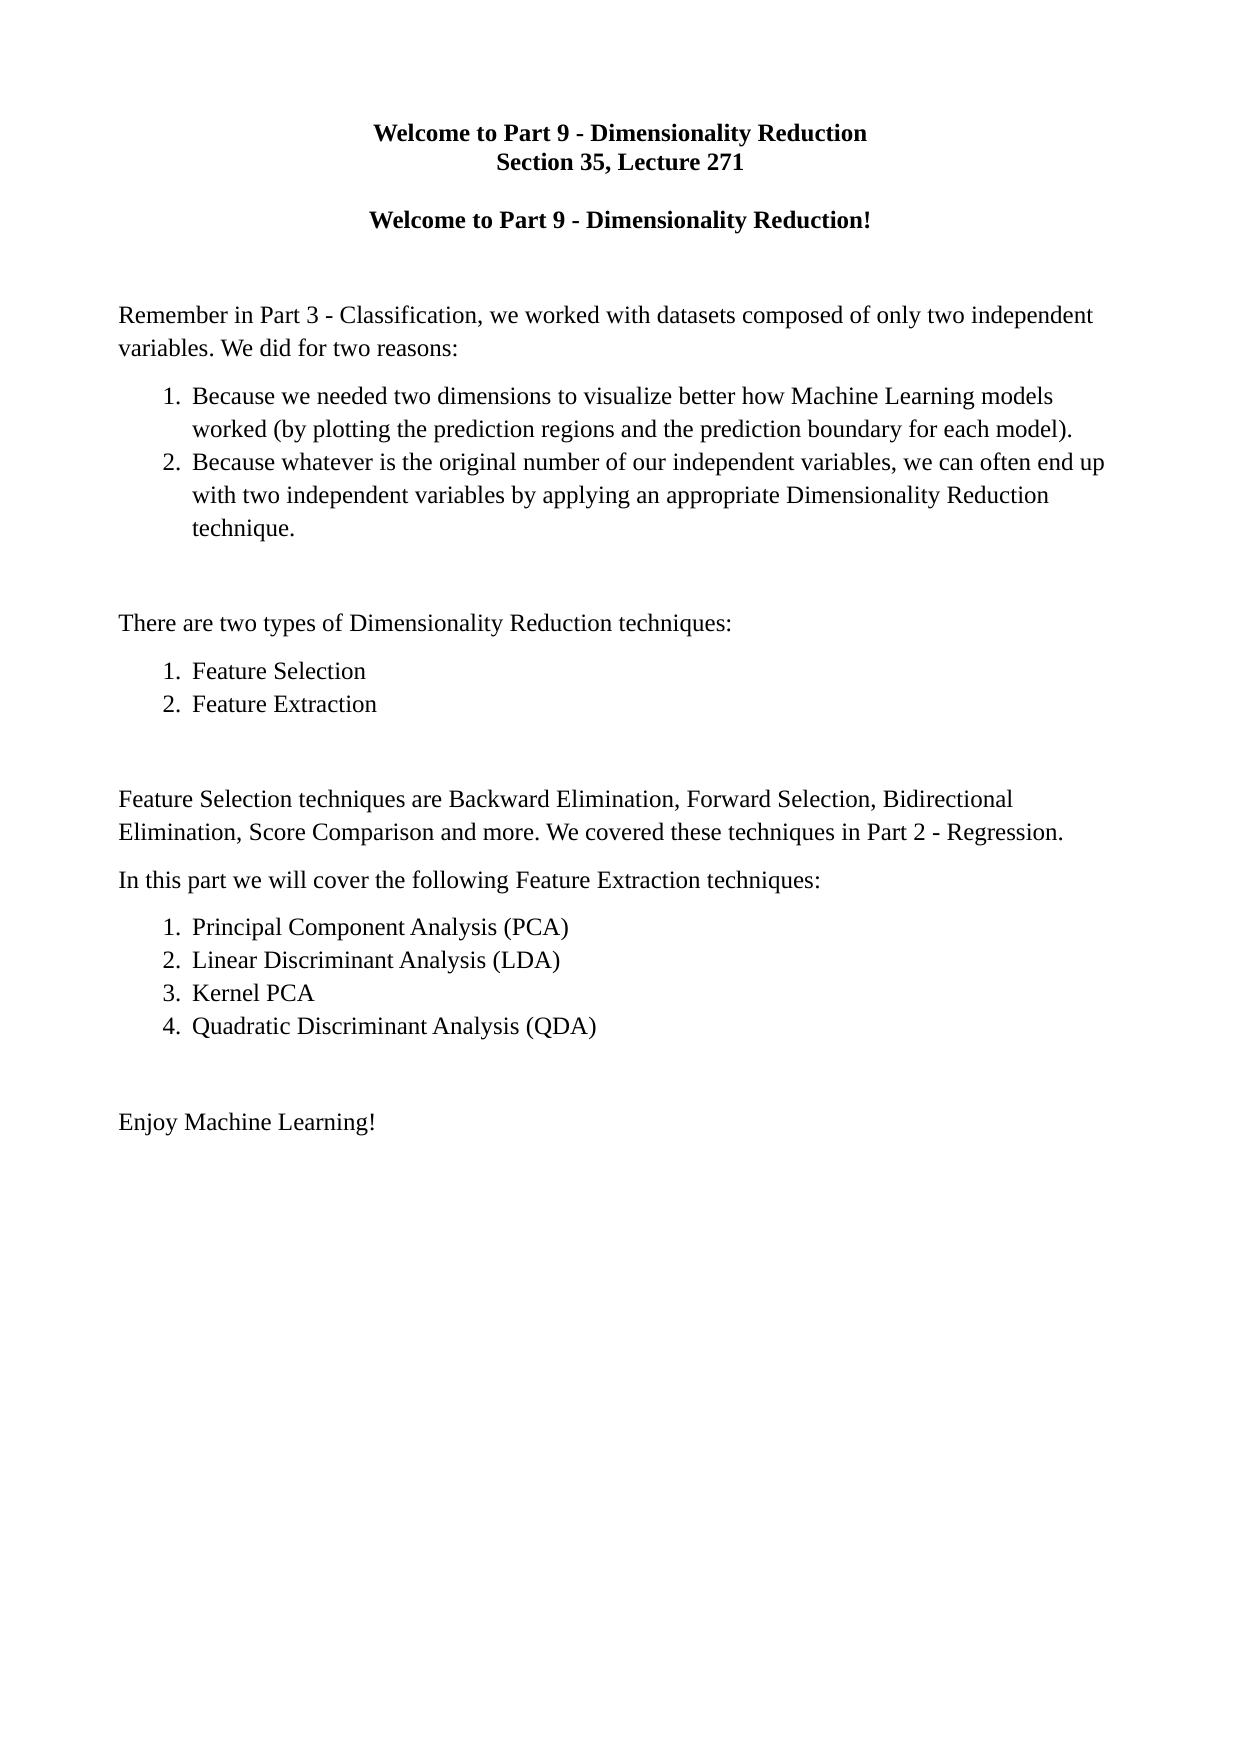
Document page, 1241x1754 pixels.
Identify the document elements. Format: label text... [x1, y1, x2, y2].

text Enjoy Machine Learning! [118, 1107, 1122, 1135]
list Kernel PCA [162, 978, 1122, 1007]
text Welcome to Part 9 - Dimensionality Reduction! [118, 205, 1122, 234]
list Linear Discriminant Analysis (LDA) [162, 945, 1122, 974]
list Feature Selection [162, 656, 1122, 684]
list Because whatever is the original number of our independent variables, we can often end up with two independent variables by applying an appropriate Dimensionality Reduction technique. [162, 447, 1122, 542]
list Feature Extraction [162, 689, 1122, 718]
list Because we needed two dimensions to visualize better how Machine Learning models worked (by plotting the prediction regions and the prediction boundary for each model). [162, 381, 1122, 443]
list Principal Component Analysis (PCA) [162, 912, 1122, 941]
text Feature Selection techniques are Backward Elimination, Forward Selection, Bidirectional Elimination, Score Comparison and more. We covered these techniques in Part 2 - Regression. [118, 784, 1122, 846]
text There are two types of Dimensionality Reduction techniques: [118, 608, 1122, 637]
list Quadratic Discriminant Analysis (QDA) [162, 1011, 1122, 1040]
text Remember in Part 3 - Classification, we worked with datasets composed of only two independent variables. We did for two reasons: [118, 300, 1122, 362]
text In this part we will cover the following Feature Extraction techniques: [118, 865, 1122, 893]
text Section 35, Lecture 271 [118, 147, 1122, 176]
text Welcome to Part 9 - Dimensionality Reduction [118, 118, 1122, 147]
